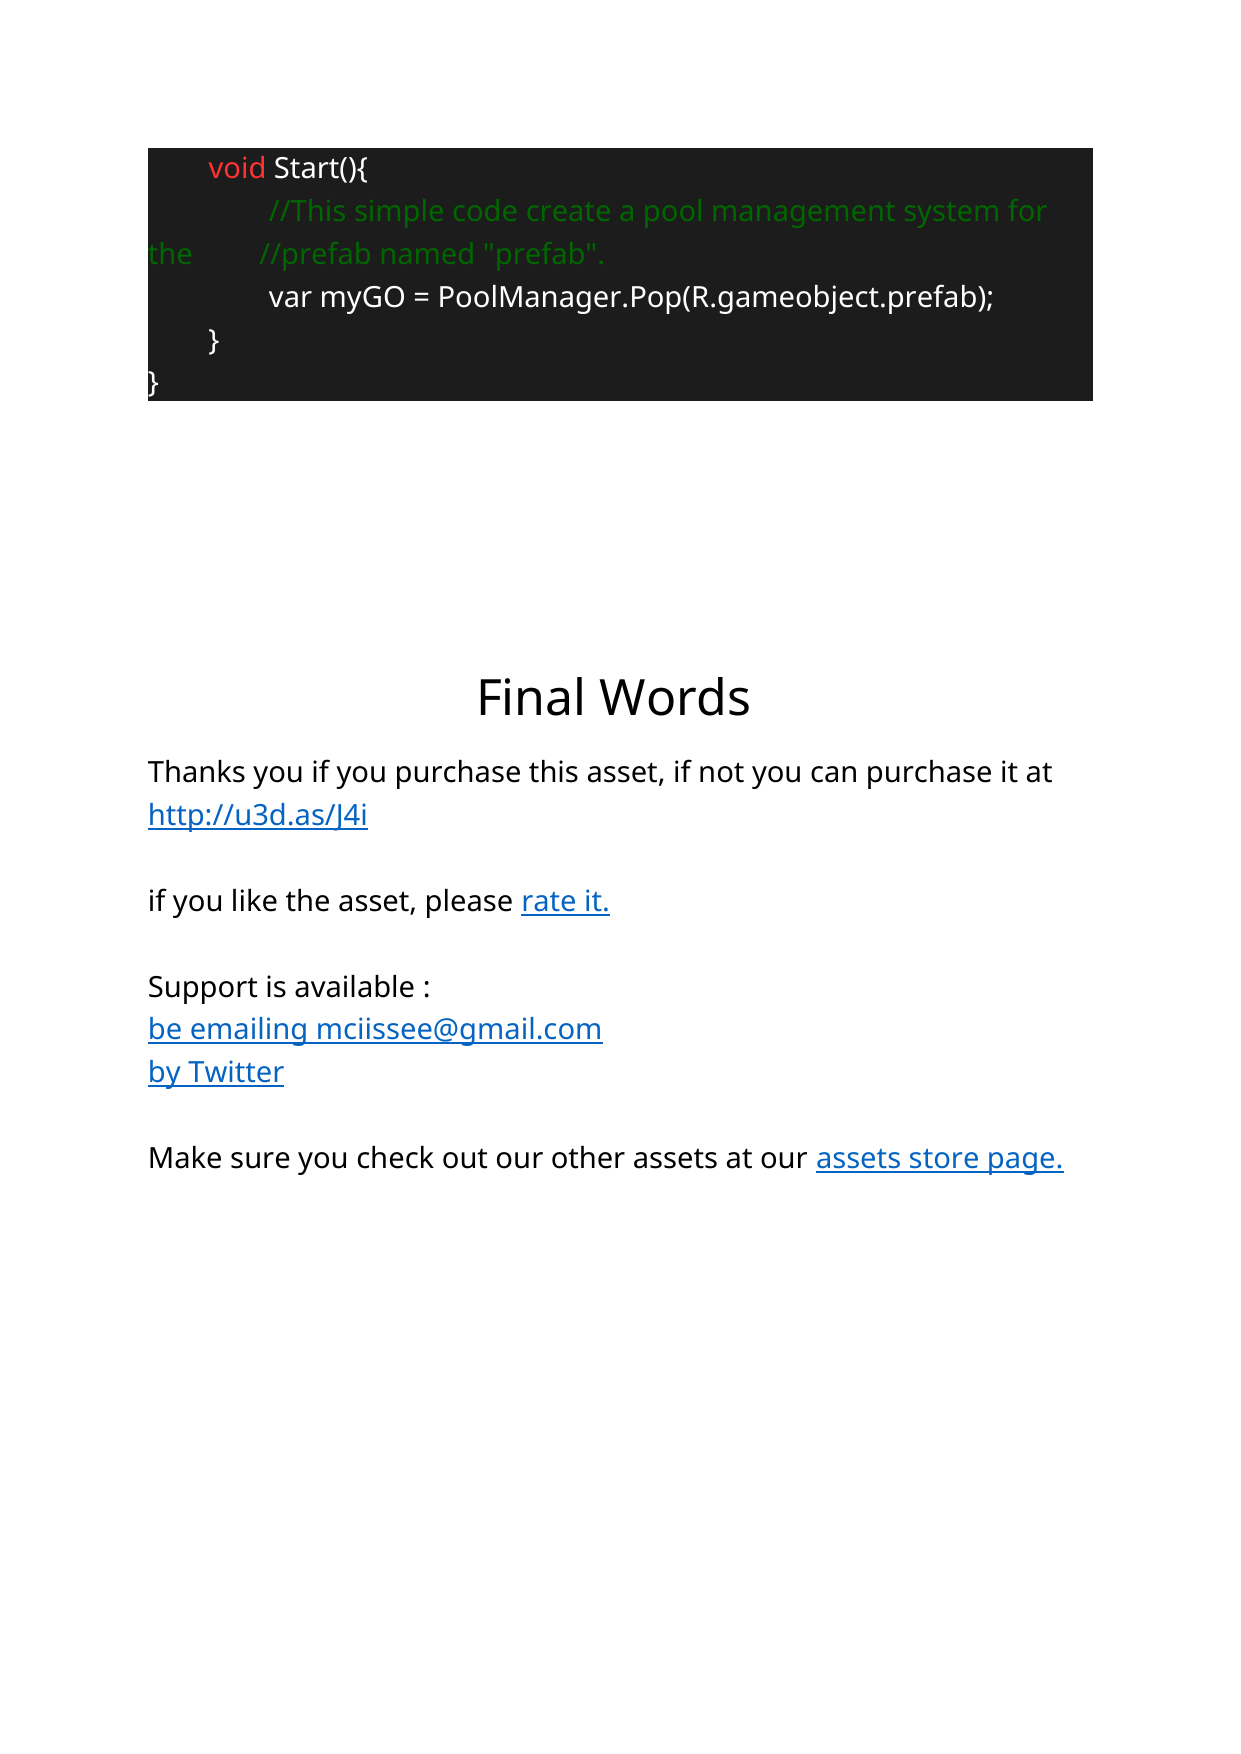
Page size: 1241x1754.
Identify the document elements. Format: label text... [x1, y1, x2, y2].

text //This simple code create a pool management system for the //prefab named "prefab". [148, 190, 1093, 273]
text } [148, 319, 1093, 358]
text Thanks you if you purchase this asset, if not you can purchase it at http://u3d.as/J4i [148, 752, 1093, 834]
text } [148, 362, 1093, 401]
text void Start(){ [148, 148, 1093, 187]
text if you like the asset, please rate it. Support is available : be emailing mciissee@gmail.com by Twitter Make sure you check out our other assets at our assets store page. [148, 837, 1093, 1177]
text Final Words [148, 662, 1093, 730]
text var myGO = PoolManager.Pop(R.gameobject.prefab); [148, 276, 1093, 316]
